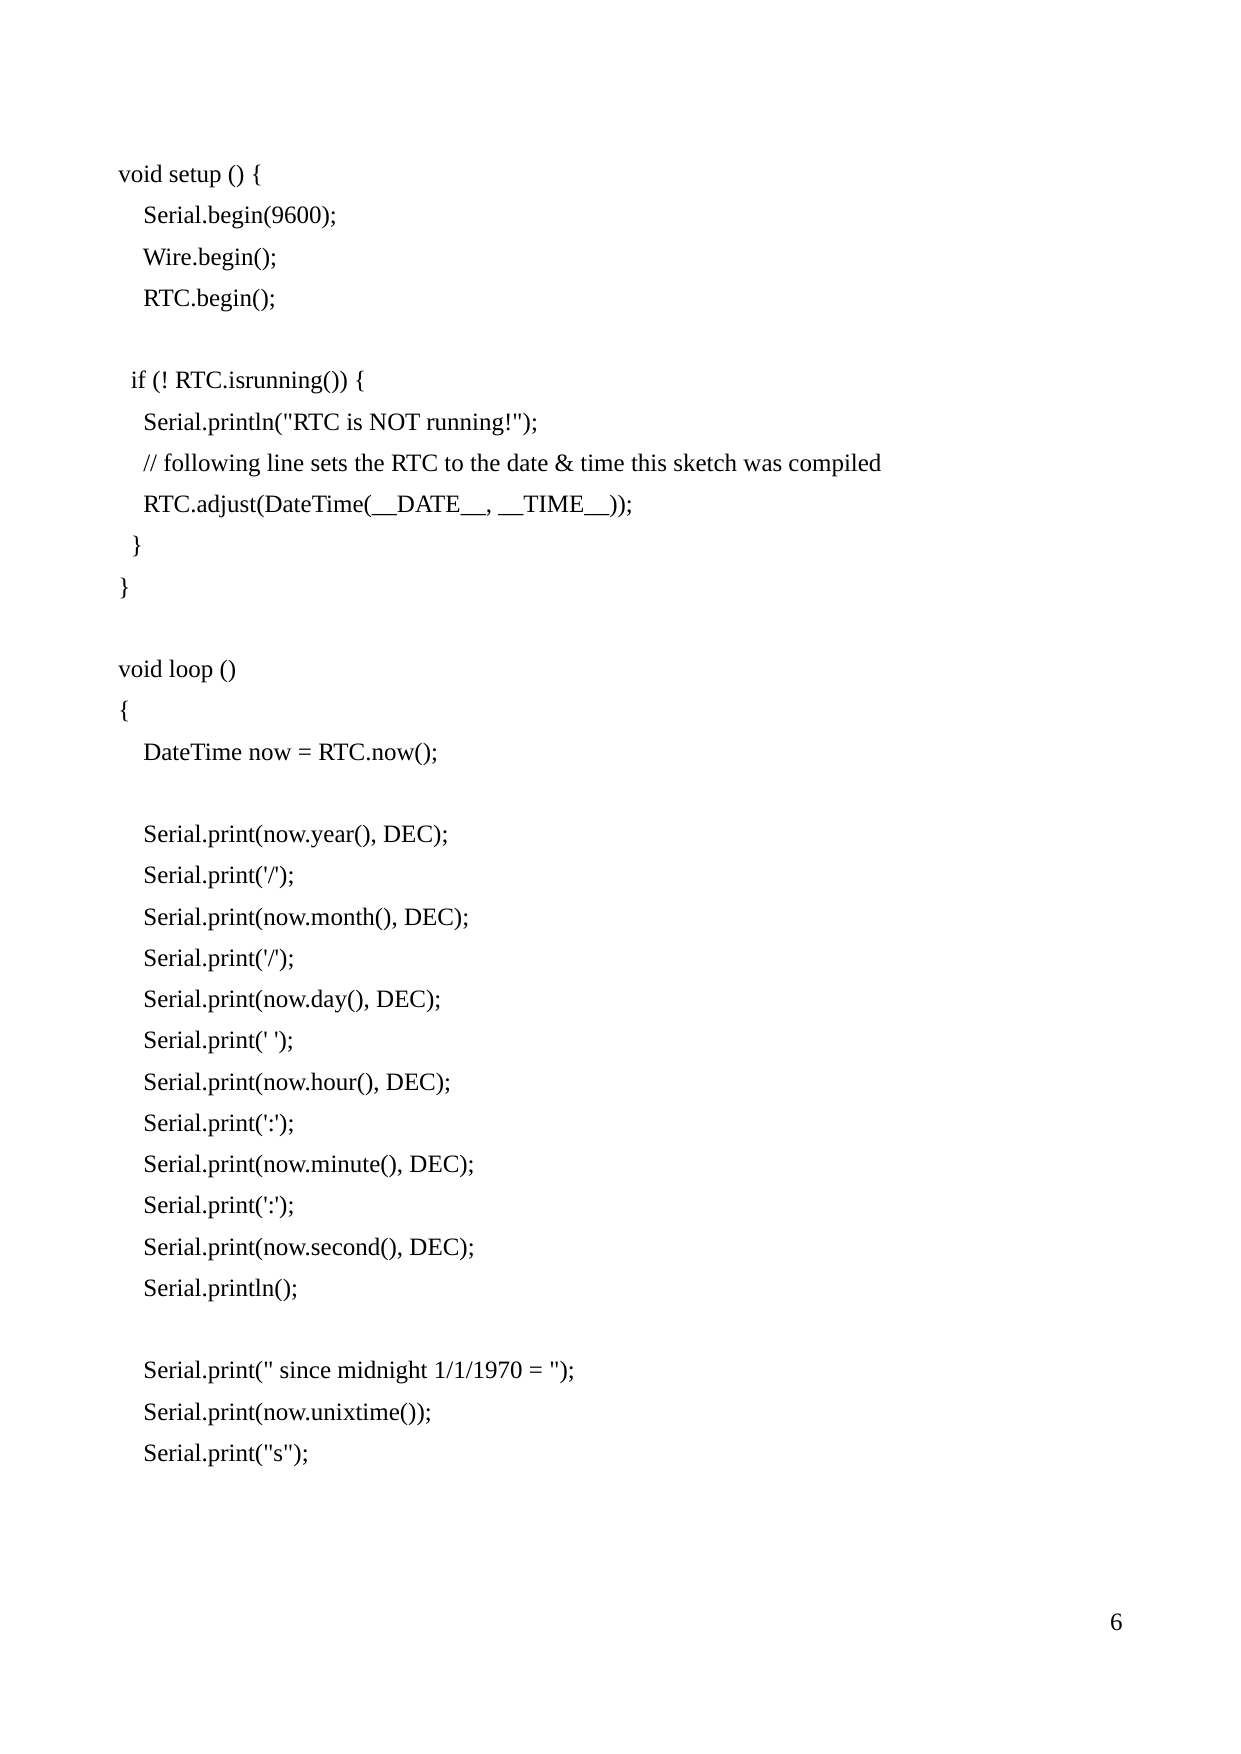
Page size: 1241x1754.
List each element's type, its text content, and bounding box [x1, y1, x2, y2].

text Serial.print(':'); [118, 1108, 1122, 1137]
text Serial.begin(9600); [118, 201, 1122, 229]
text // following line sets the RTC to the date & time this sketch was compiled [118, 448, 1122, 477]
text RTC.begin(); [118, 283, 1122, 312]
text Serial.print("s"); [118, 1438, 1122, 1467]
text Serial.print(" since midnight 1/1/1970 = "); [118, 1356, 1122, 1384]
text Serial.print(now.unixtime()); [118, 1397, 1122, 1426]
text Serial.print(now.second(), DEC); [118, 1232, 1122, 1261]
text Wire.begin(); [118, 242, 1122, 271]
text void setup () { [118, 159, 1122, 188]
text } [118, 531, 1122, 559]
text Serial.print(now.month(), DEC); [118, 902, 1122, 931]
text void loop () [118, 654, 1122, 683]
text Serial.print(':'); [118, 1191, 1122, 1219]
text { [118, 696, 1122, 724]
text if (! RTC.isrunning()) { [118, 366, 1122, 394]
text DateTime now = RTC.now(); [118, 737, 1122, 766]
text Serial.print(now.day(), DEC); [118, 984, 1122, 1013]
text Serial.print(now.hour(), DEC); [118, 1067, 1122, 1096]
text Serial.print('/'); [118, 943, 1122, 972]
text RTC.adjust(DateTime(__DATE__, __TIME__)); [118, 489, 1122, 518]
text Serial.println(); [118, 1273, 1122, 1302]
text Serial.println("RTC is NOT running!"); [118, 407, 1122, 436]
text Serial.print(now.minute(), DEC); [118, 1149, 1122, 1178]
text Serial.print('/'); [118, 861, 1122, 889]
text Serial.print(now.year(), DEC); [118, 819, 1122, 848]
text Serial.print(' '); [118, 1026, 1122, 1054]
text } [118, 572, 1122, 601]
